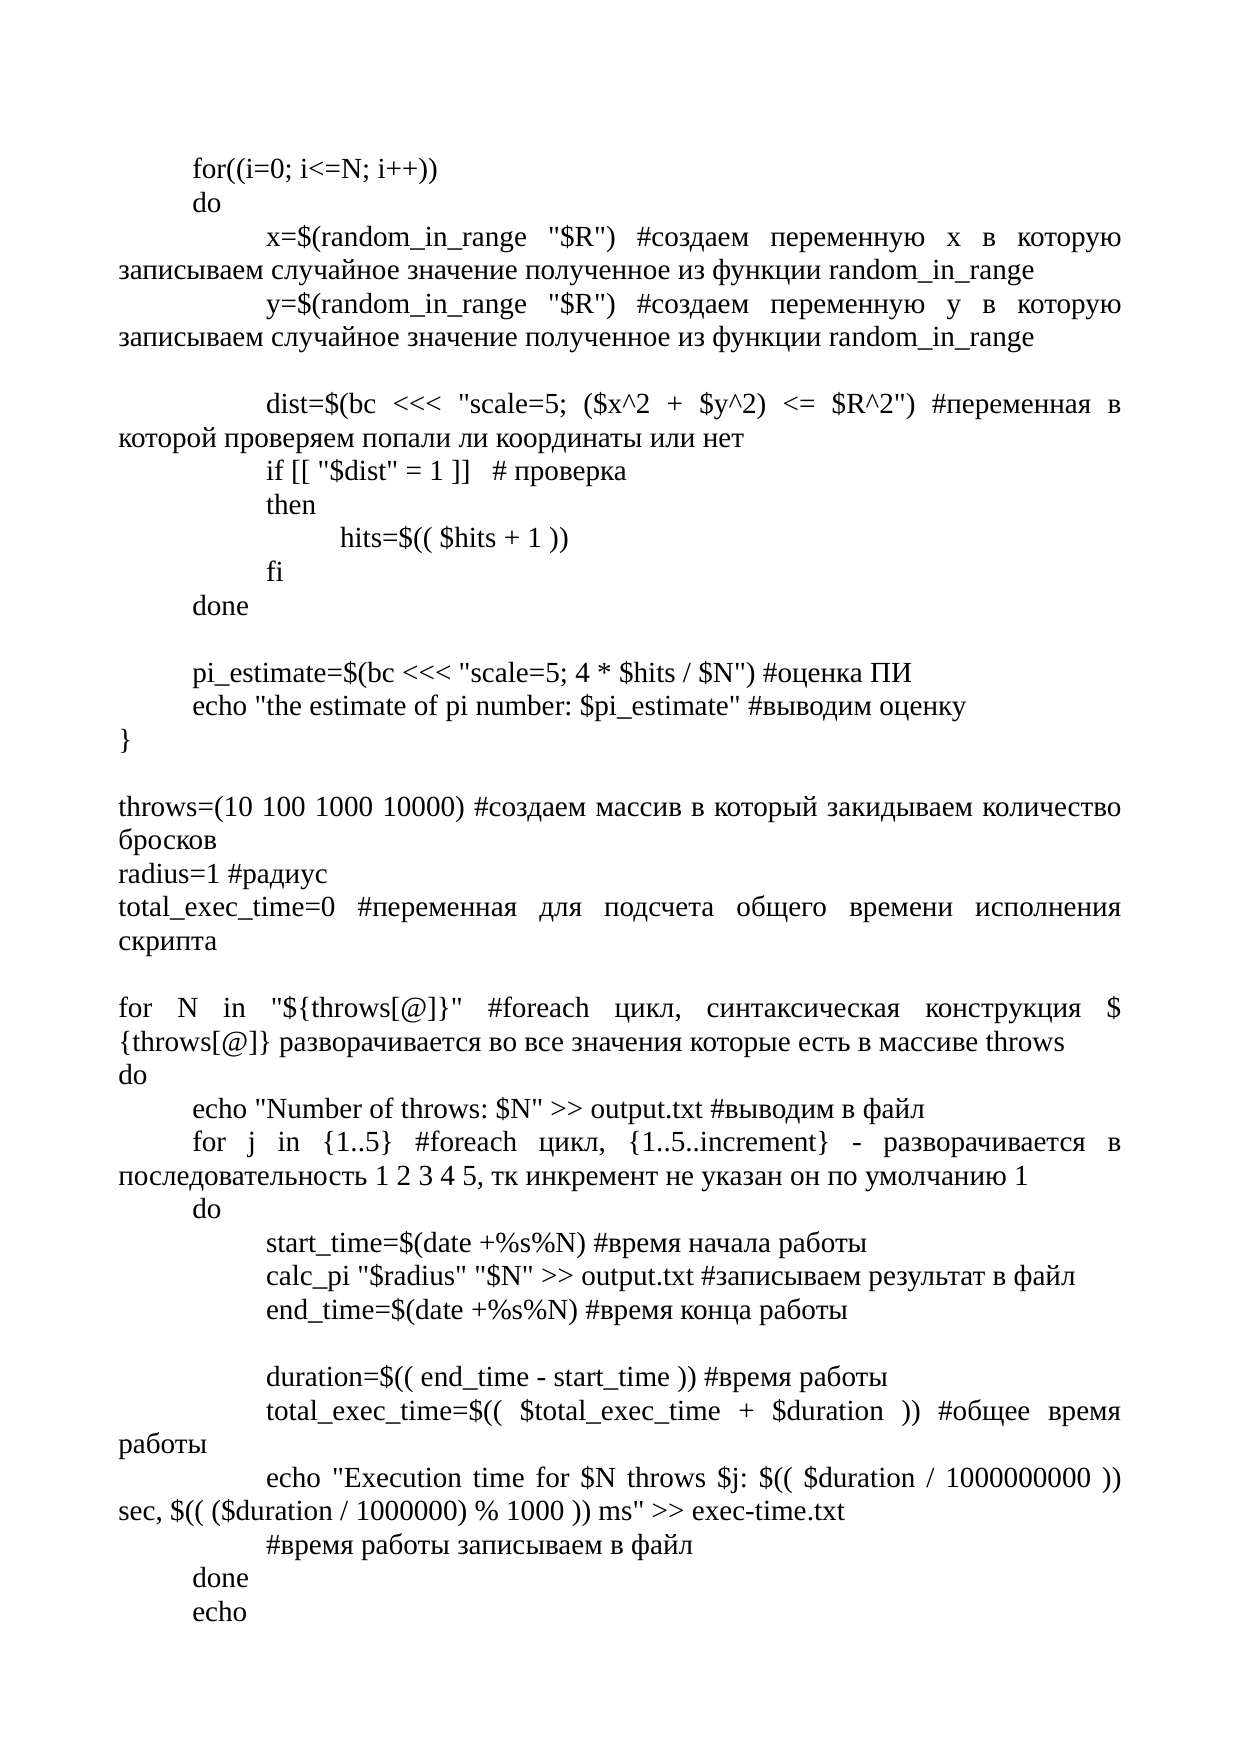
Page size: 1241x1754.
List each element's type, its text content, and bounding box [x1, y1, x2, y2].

text echo "Number of throws: $N" >> output.txt #выводим в файл [118, 1091, 1122, 1124]
text do [118, 1191, 1122, 1225]
text echo [118, 1594, 1122, 1627]
text start_time=$(date +%s%N) #время начала работы [118, 1225, 1122, 1258]
text hits=$(( $hits + 1 )) [118, 521, 1122, 554]
text throws=(10 100 1000 10000) #создаем массив в который закидываем количество бросков [118, 789, 1122, 856]
text for((i=0; i<=N; i++)) [118, 152, 1122, 185]
text y=$(random_in_range "$R") #создаем переменную y в которую записываем случайное значение полученное из функции random_in_range [118, 286, 1122, 353]
text x=$(random_in_range "$R") #создаем переменную x в которую записываем случайное значение полученное из функции random_in_range [118, 219, 1122, 286]
text calc_pi "$radius" "$N" >> output.txt #записываем результат в файл [118, 1258, 1122, 1292]
text if [[ "$dist" = 1 ]] # проверка [118, 453, 1122, 487]
text #время работы записываем в файл [118, 1527, 1122, 1560]
text dist=$(bc <<< "scale=5; ($x^2 + $y^2) <= $R^2") #переменная в которой проверяем попали ли координаты или нет [118, 386, 1122, 453]
text do [118, 1057, 1122, 1091]
text done [118, 588, 1122, 621]
text radius=1 #радиус [118, 856, 1122, 889]
text for N in "${throws[@]}" #foreach цикл, синтаксическая конструкция ${throws[@]} разворачивается во все значения которые есть в массиве throws [118, 990, 1122, 1057]
text } [118, 722, 1122, 755]
text echo "Execution time for $N throws $j: $(( $duration / 1000000000 )) sec, $(( ($duration / 1000000) % 1000 )) ms" >> exec-time.txt [118, 1460, 1122, 1527]
text fi [118, 554, 1122, 588]
text total_exec_time=0 #переменная для подсчета общего времени исполнения скрипта [118, 889, 1122, 957]
text then [118, 487, 1122, 521]
text total_exec_time=$(( $total_exec_time + $duration )) #общее время работы [118, 1393, 1122, 1460]
text echo "the estimate of pi number: $pi_estimate" #выводим оценку [118, 688, 1122, 722]
text end_time=$(date +%s%N) #время конца работы [118, 1292, 1122, 1326]
text pi_estimate=$(bc <<< "scale=5; 4 * $hits / $N") #оценка ПИ [118, 655, 1122, 688]
text for j in {1..5} #foreach цикл, {1..5..increment} - разворачивается в последовательность 1 2 3 4 5, тк инкремент не указан он по умолчанию 1 [118, 1124, 1122, 1191]
text done [118, 1560, 1122, 1594]
text do [118, 185, 1122, 219]
text duration=$(( end_time - start_time )) #время работы [118, 1359, 1122, 1393]
